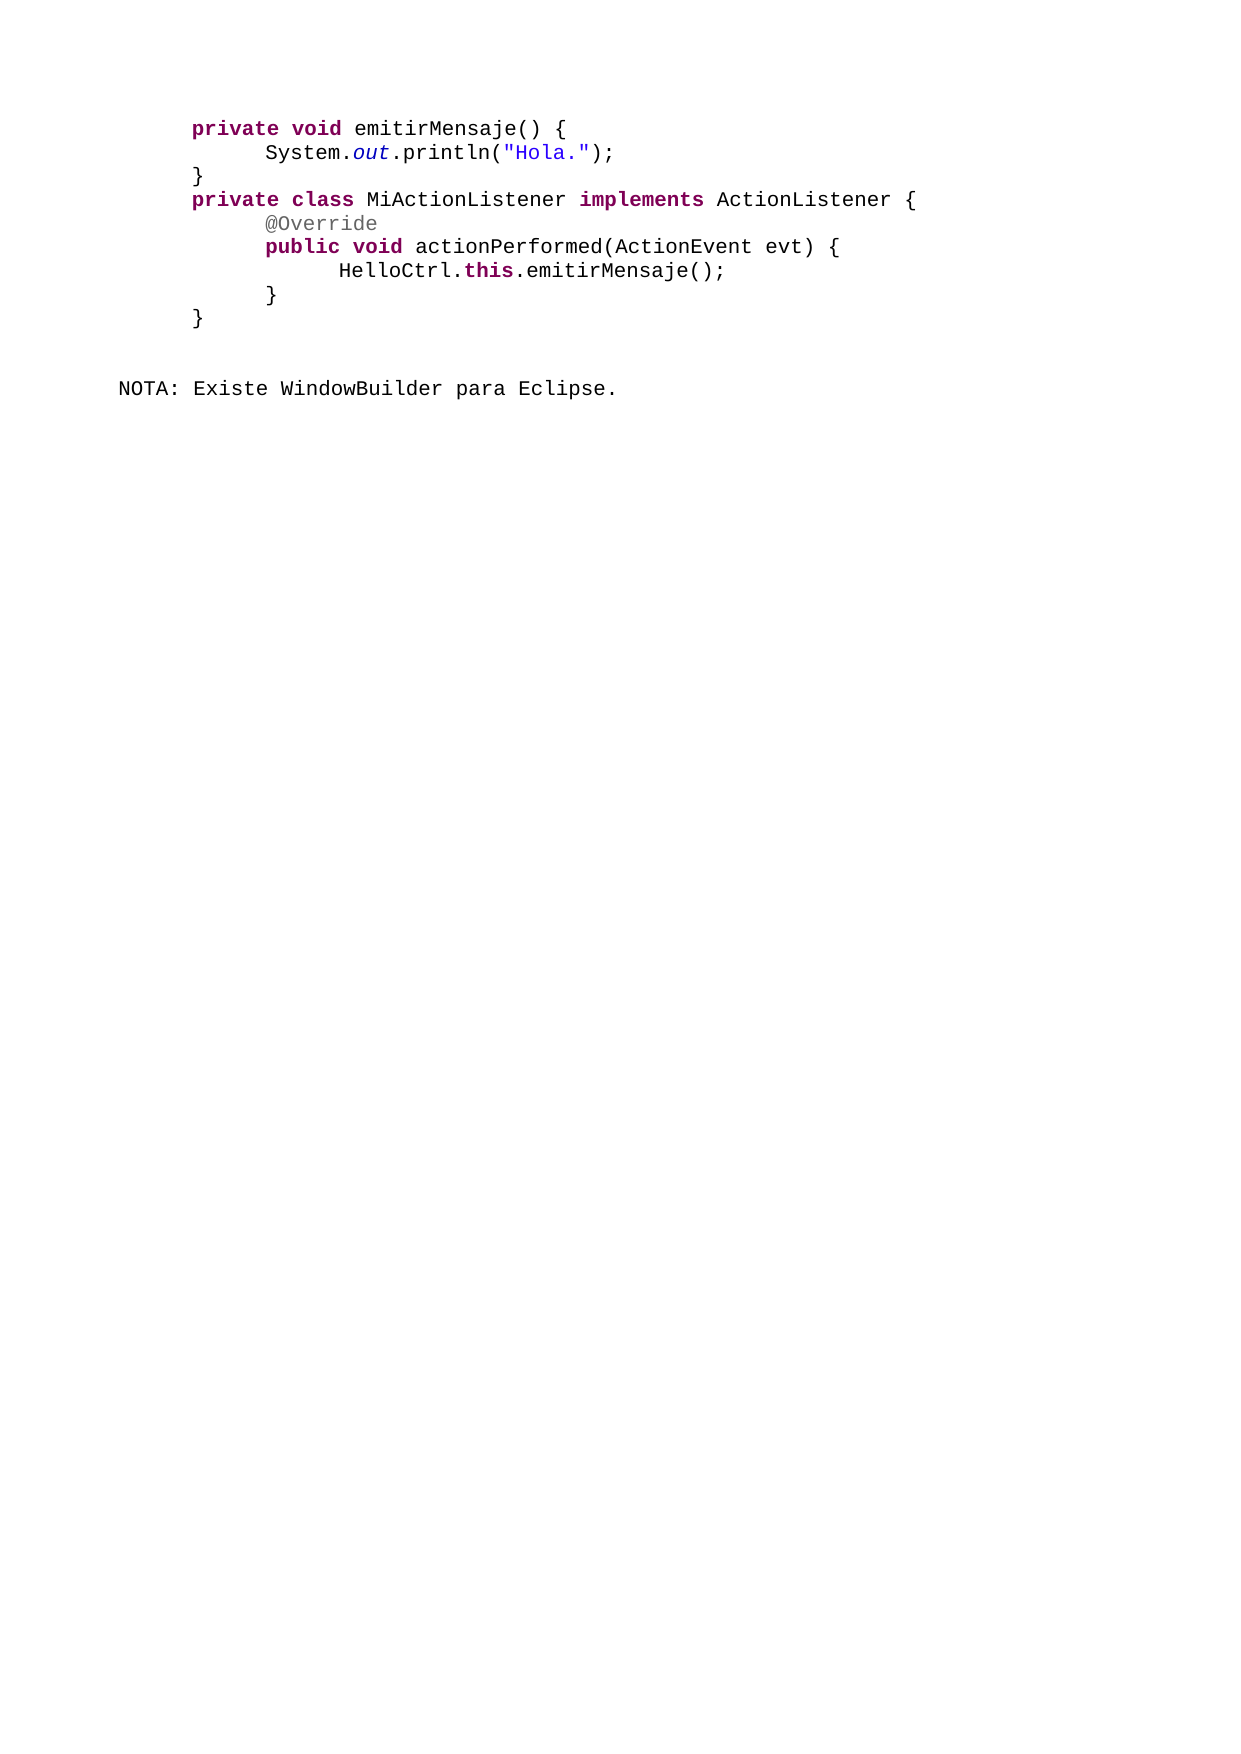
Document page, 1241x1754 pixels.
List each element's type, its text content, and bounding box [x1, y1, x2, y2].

text public void actionPerformed(ActionEvent evt) { [118, 236, 1122, 260]
text private void emitirMensaje() { [118, 118, 1122, 142]
text } [118, 307, 1122, 331]
text } [118, 165, 1122, 189]
text private class MiActionListener implements ActionListener { [118, 189, 1122, 213]
text NOTA: Existe WindowBuilder para Eclipse. [118, 378, 1122, 402]
text System.out.println("Hola."); [118, 142, 1122, 165]
text @Override [118, 213, 1122, 236]
text HelloCtrl.this.emitirMensaje(); [118, 260, 1122, 284]
text } [118, 284, 1122, 307]
